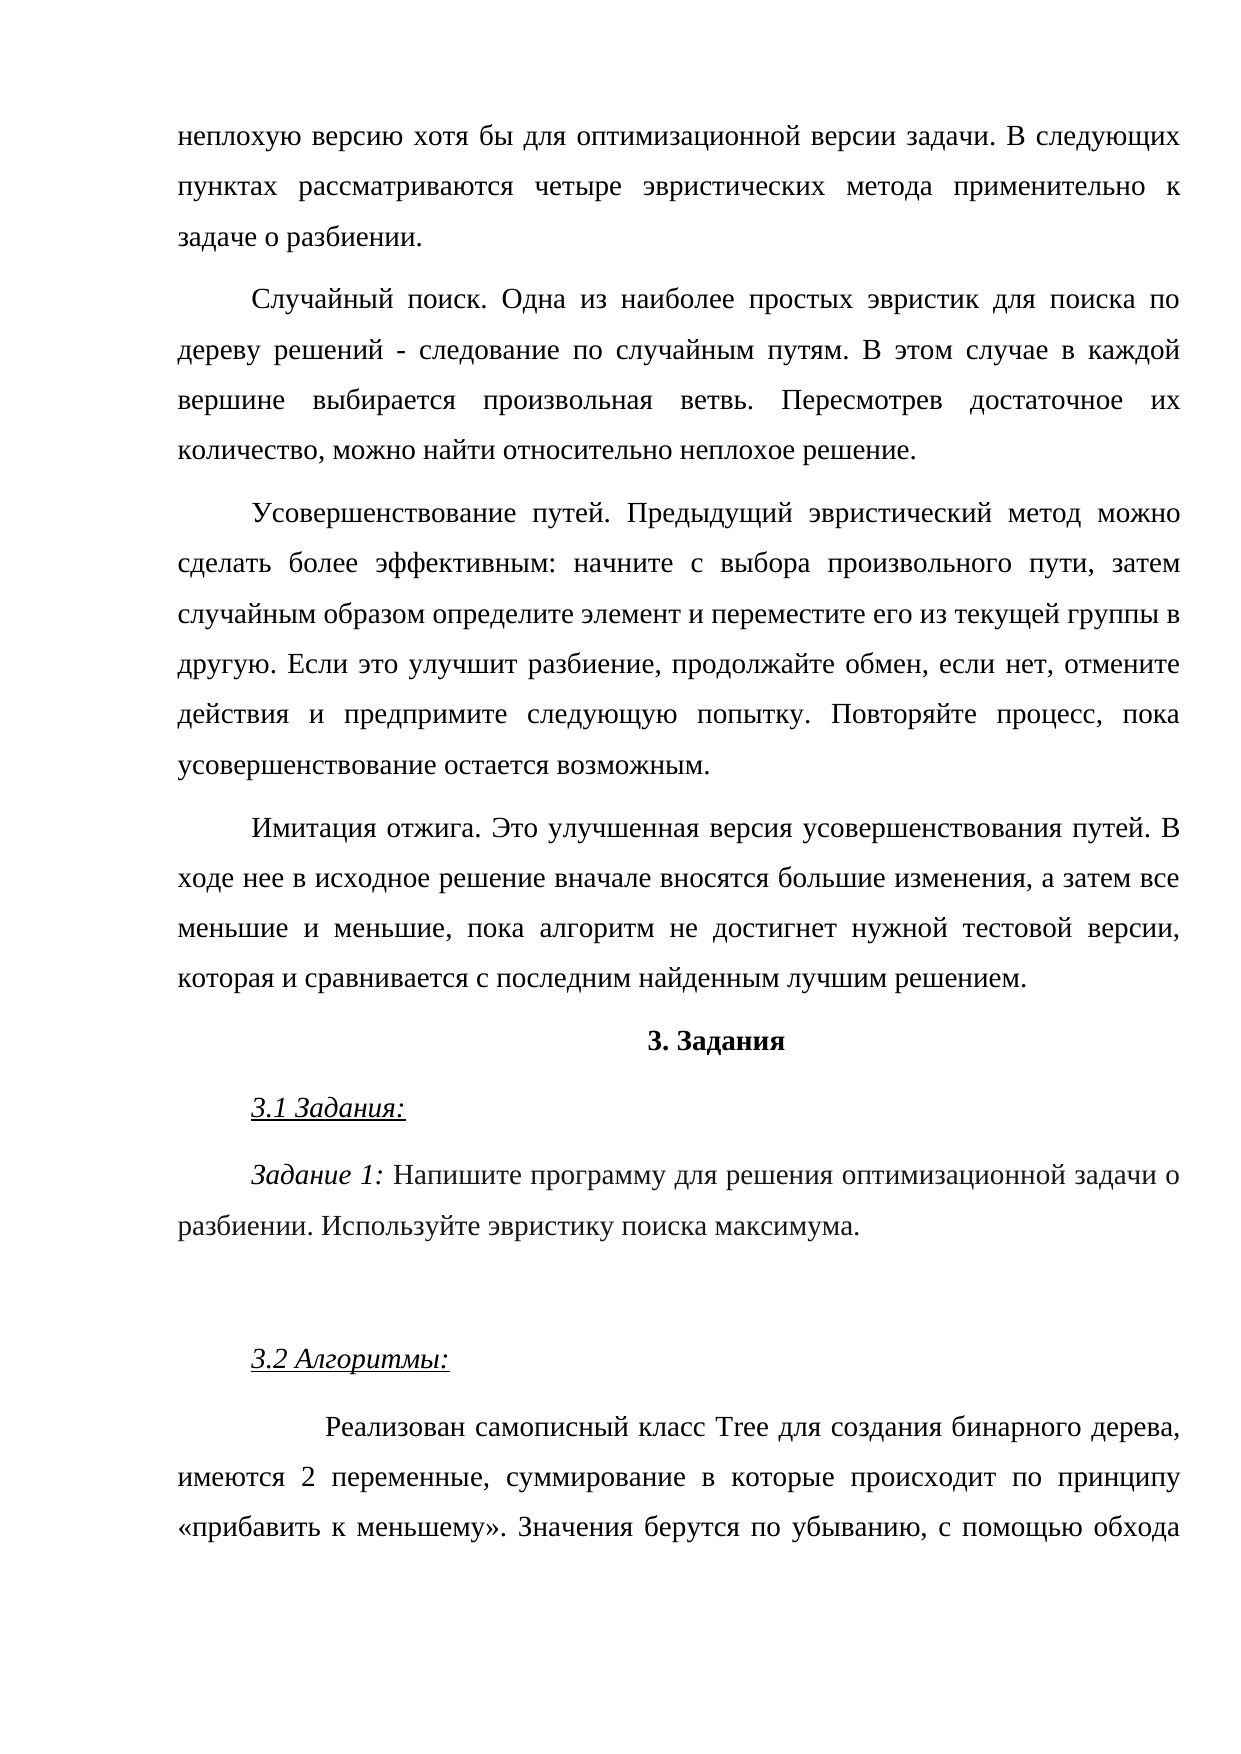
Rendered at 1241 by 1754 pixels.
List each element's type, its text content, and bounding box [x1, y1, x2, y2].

text неплохую версию хотя бы для оптимизационной версии задачи. В следующих пунктах рассматриваются четыре эвристических метода применительно к задаче о разбиении. [177, 118, 1181, 252]
text Усовершенствование путей. Предыдущий эвристический метод можно сделать более эффективным: начните с выбора произвольного пути, затем случайным образом определите элемент и переместите его из текущей группы в другую. Если это улучшит разбиение, продолжайте обмен, если нет, отмените действия и предпримите следующую попытку. Повторяйте процесс, пока усовершенствование остается возможным. [177, 495, 1181, 780]
text Случайный поиск. Одна из наиболее простых эвристик для поиска по дереву решений - следование по случайным путям. В этом случае в каждой вершине выбирается произвольная ветвь. Пересмотрев достаточное их количество, можно найти относительно неплохое решение. [177, 282, 1181, 466]
text 3.1 Задания: [177, 1090, 1181, 1124]
list Задание 1: Напишите программу для решения оптимизационной задачи о разбиении. Используйте эвристику поиска максимума. [177, 1157, 1181, 1241]
text Реализован самописный класс Tree для создания бинарного дерева, имеются 2 переменные, суммирование в которые происходит по принципу «прибавить к меньшему». Значения берутся по убыванию, с помощью обхода [177, 1409, 1181, 1543]
text 3. Задания [177, 1023, 1181, 1057]
text Имитация отжига. Это улучшенная версия усовершенствования путей. В ходе нее в исходное решение вначале вносятся большие изменения, а затем все меньшие и меньшие, пока алгоритм не достигнет нужной тестовой версии, которая и сравнивается с последним найденным лучшим решением. [177, 810, 1181, 994]
text 3.2 Алгоритмы: [177, 1342, 1181, 1375]
